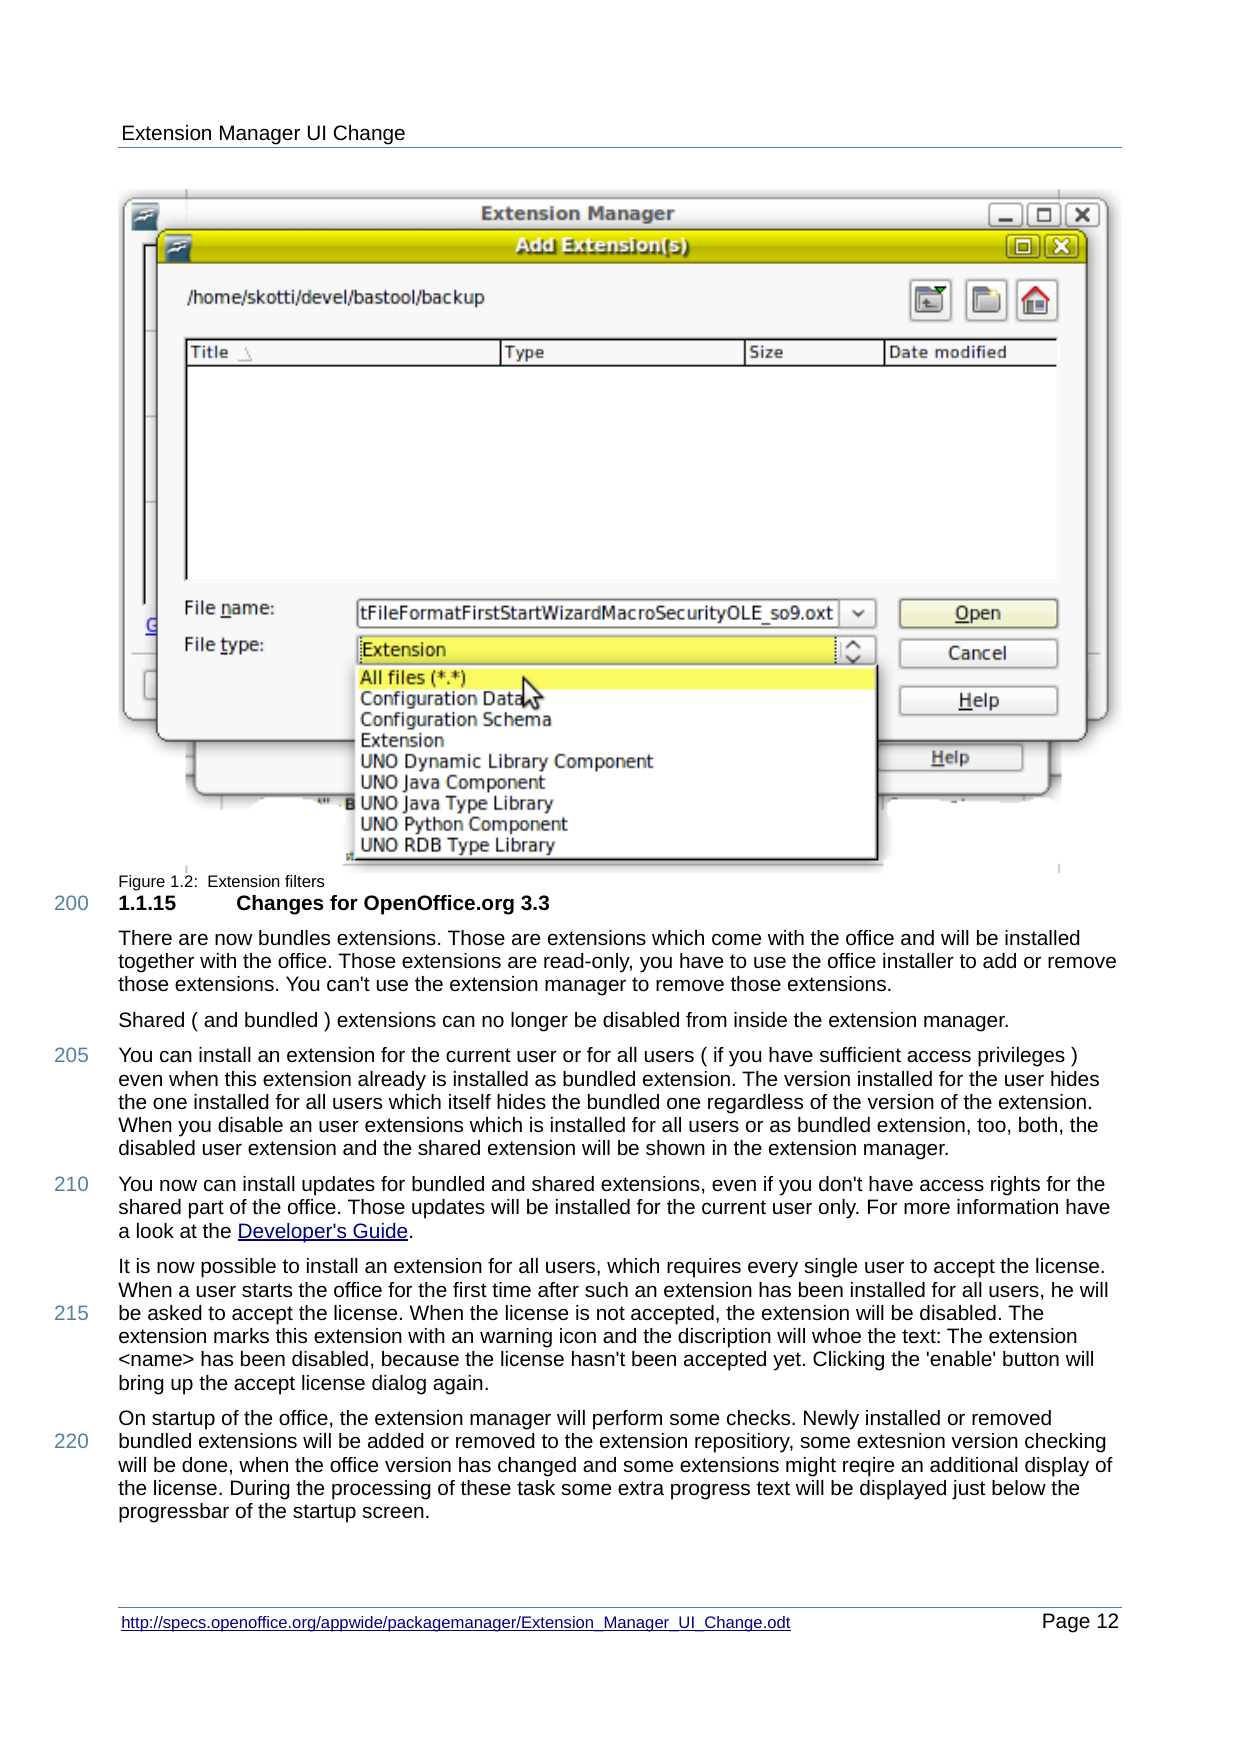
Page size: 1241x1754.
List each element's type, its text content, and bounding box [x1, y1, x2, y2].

subtitle [118, 177, 1122, 189]
text Shared ( and bundled ) extensions can no longer be disabled from inside the extension manager. [118, 1008, 1122, 1032]
text There are now bundles extensions. Those are extensions which come with the office and will be installed together with the office. Those extensions are read-only, you have to use the office installer to add or remove those extensions. You can't use the extension manager to remove those extensions. [118, 926, 1122, 996]
text You can install an extension for the current user or for all users ( if you have sufficient access privileges ) even when this extension already is installed as bundled extension. The version installed for the user hides the one installed for all users which itself hides the bundled one regardless of the version of the extension. When you disable an user extensions which is installed for all users or as bundled extension, too, both, the disabled user extension and the shared extension will be shown in the extension manager. [118, 1044, 1122, 1160]
text On startup of the office, the extension manager will perform some checks. Newly installed or removed bundled extensions will be added or removed to the extension repositiory, some extesnion version checking will be done, when the office version has changed and some extensions might reqire an additional display of the license. During the processing of these task some extra progress text will be displayed just below the progressbar of the startup screen. [118, 1407, 1122, 1523]
text It is now possible to install an extension for all users, which requires every single user to accept the license. When a user starts the office for the first time after such an extension has been installed for all users, he will be asked to accept the license. When the license is not accepted, the extension will be disabled. The extension marks this extension with an warning icon and the discription will whoe the text: The extension <name> has been disabled, because the license hasn't been accepted yet. Clicking the 'enable' button will bring up the accept license dialog again. [118, 1255, 1122, 1394]
text You now can install updates for bundled and shared extensions, even if you don't have access rights for the shared part of the office. Those updates will be installed for the current user only. For more information have a look at the Developer's Guide. [118, 1173, 1122, 1242]
picture [118, 189, 1123, 873]
text Figure 1.2: Extension filters [118, 873, 1122, 891]
subtitle Changes for OpenOffice.org 3.3 [118, 891, 1122, 914]
